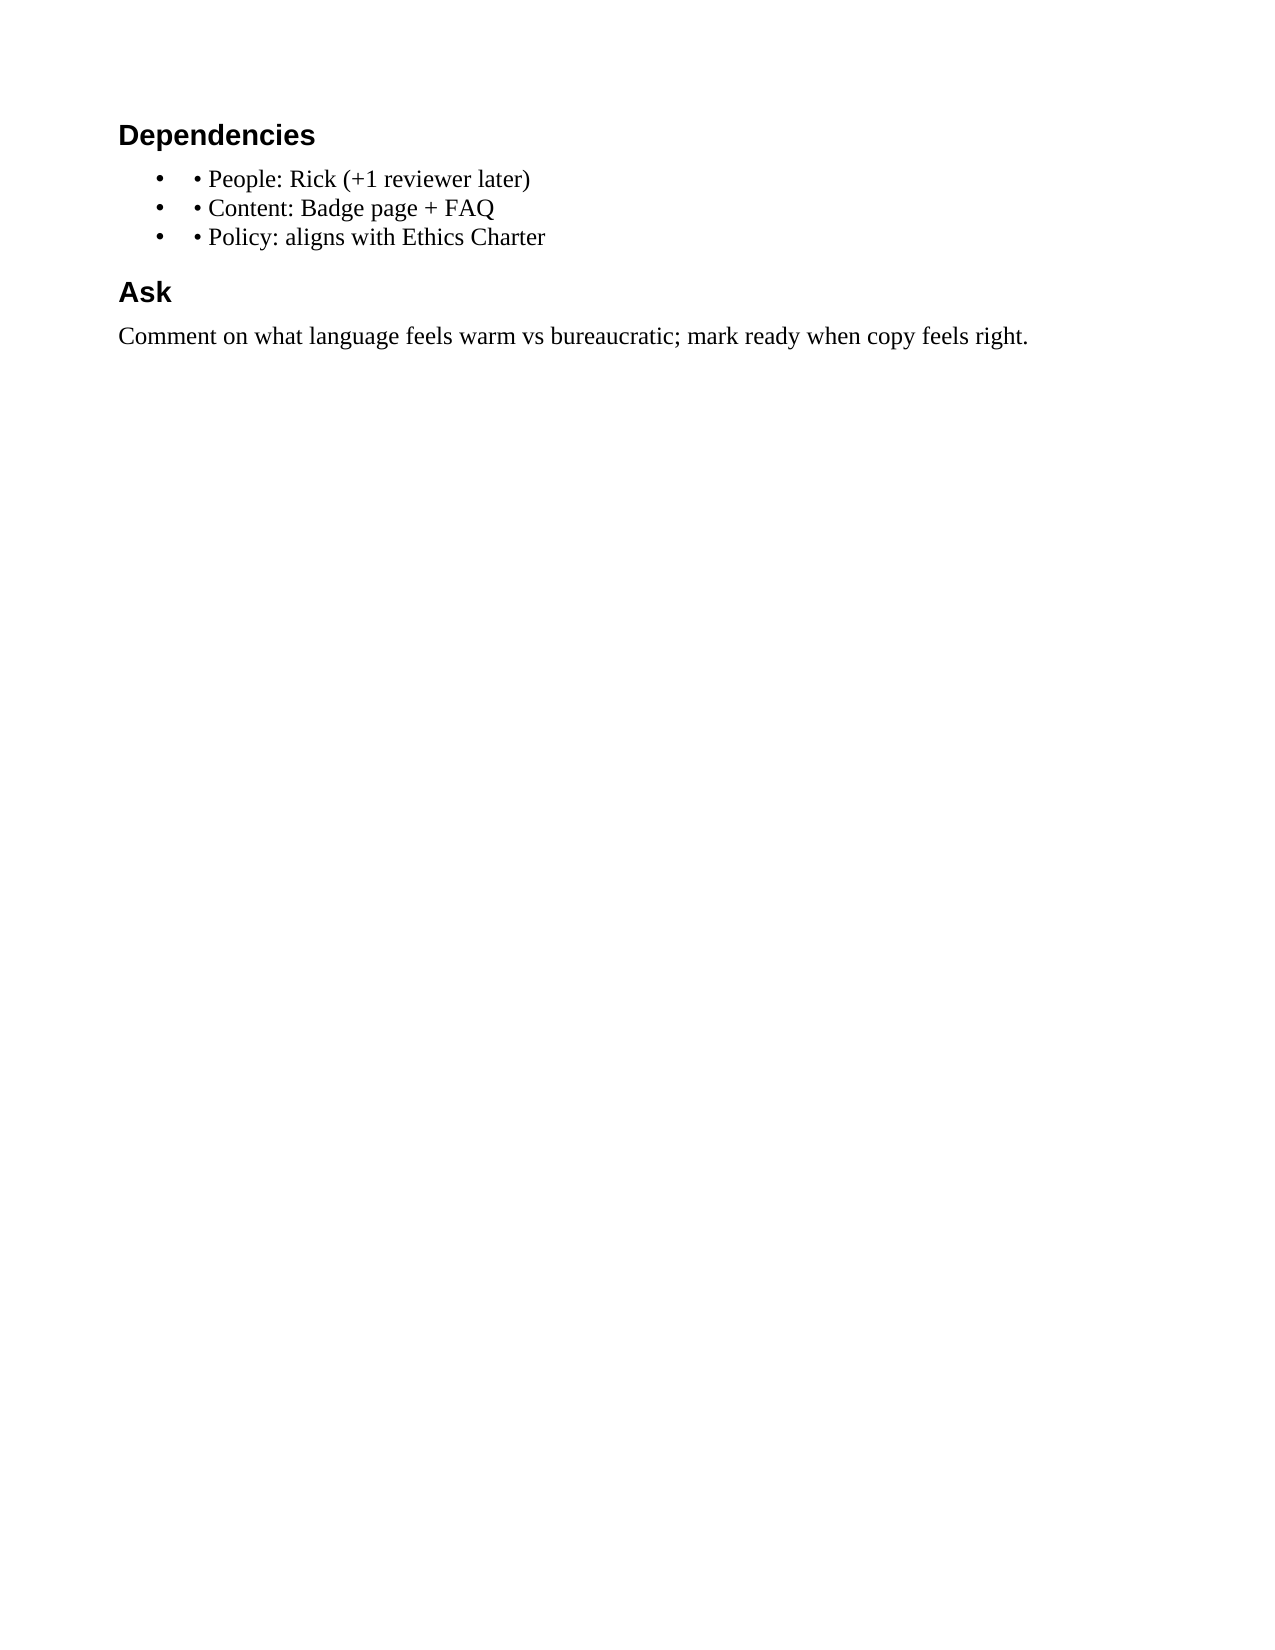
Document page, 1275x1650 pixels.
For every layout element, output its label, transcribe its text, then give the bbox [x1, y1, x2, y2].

list • Policy: aligns with Ethics Charter [156, 222, 1157, 250]
list • Content: Badge page + FAQ [156, 193, 1157, 222]
list • People: Rick (+1 reviewer later) [156, 164, 1157, 193]
subtitle Dependencies [118, 118, 1157, 152]
subtitle Ask [118, 275, 1157, 309]
text Comment on what language feels warm vs bureaucratic; mark ready when copy feels right. [118, 321, 1157, 350]
